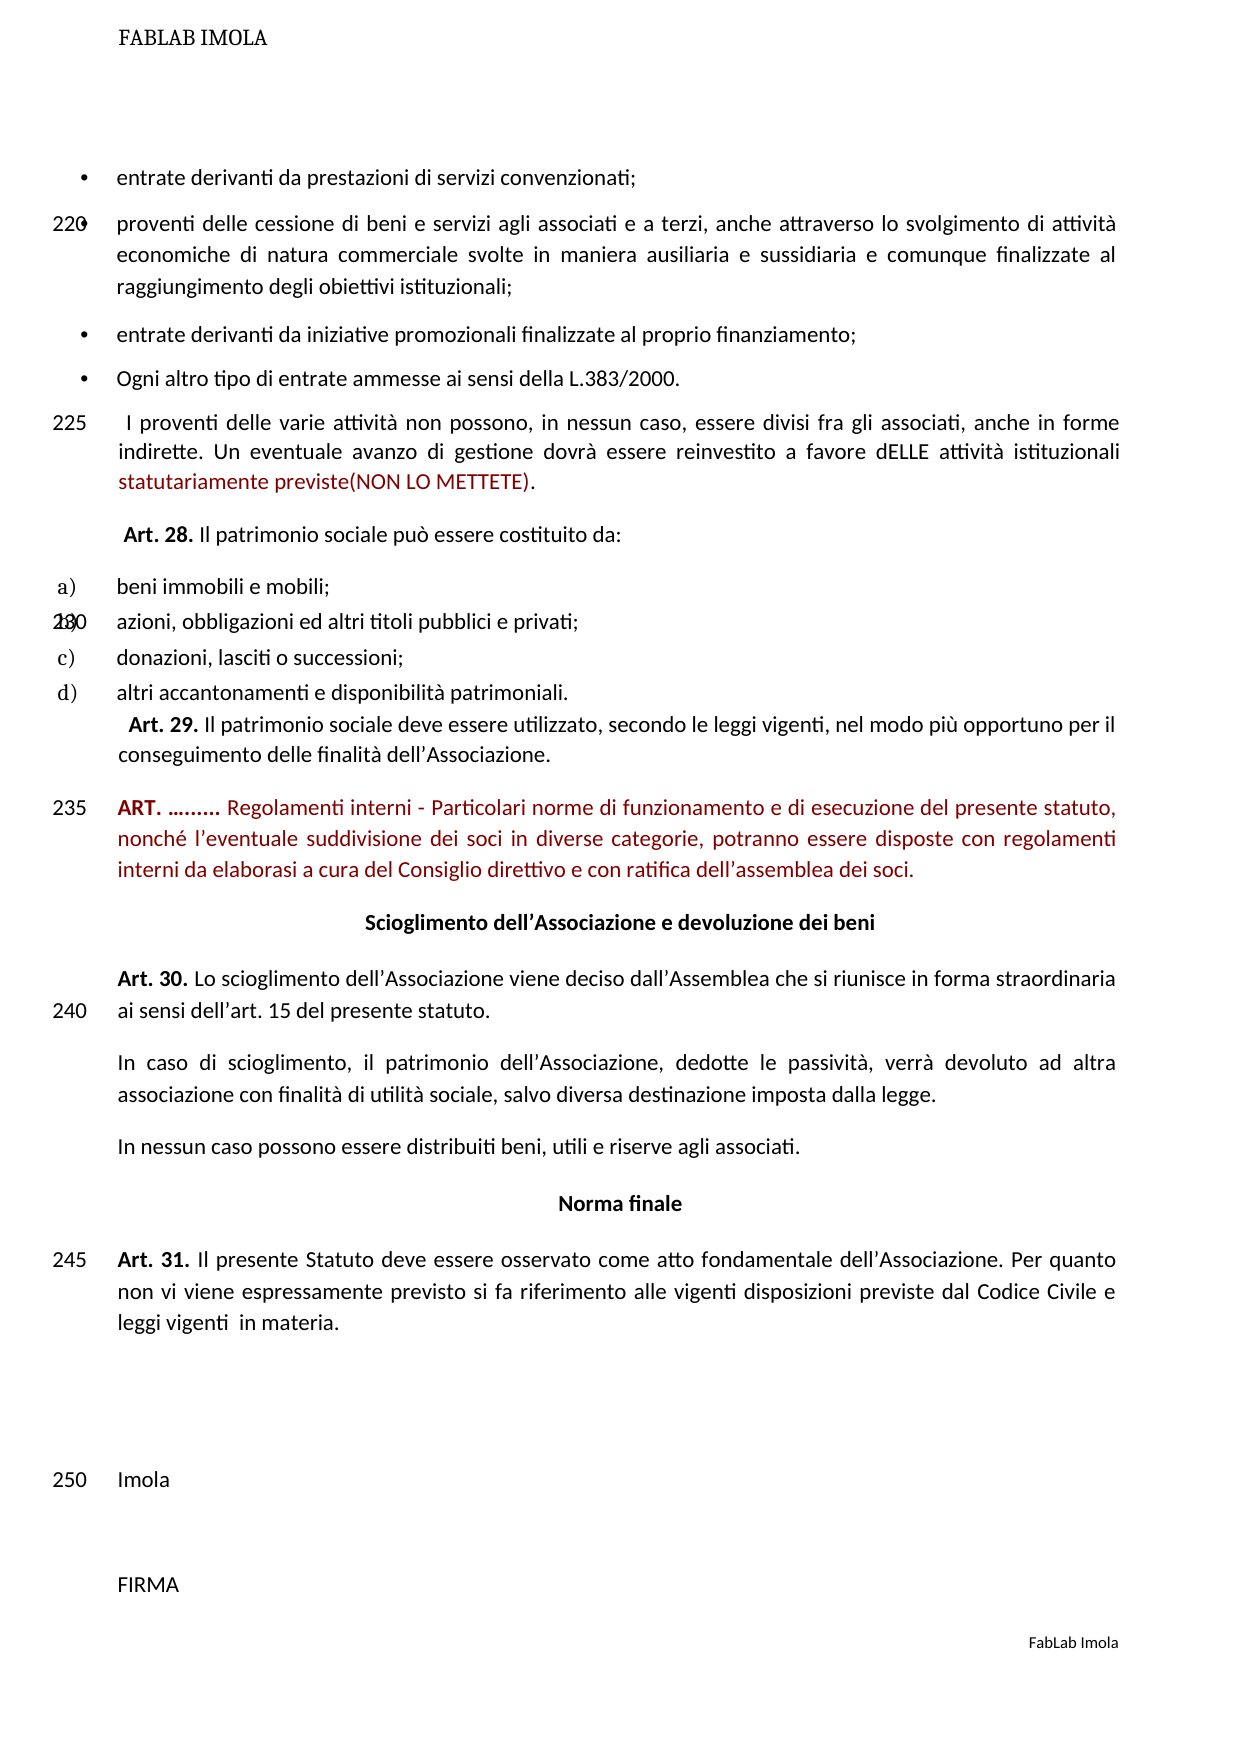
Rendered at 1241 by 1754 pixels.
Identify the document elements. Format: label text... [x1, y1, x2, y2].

text Imola [117, 1466, 1122, 1494]
list Ogni altro tipo di entrate ammesse ai sensi della L.383/2000. [80, 364, 1118, 392]
list beni immobili e mobili; [57, 572, 1118, 600]
text In caso di scioglimento, il patrimonio dell’Associazione, dedotte le passività, verrà devoluto ad altra associazione con finalità di utilità sociale, salvo diversa destinazione imposta dalla legge. [117, 1048, 1118, 1108]
text ART. …...... Regolamenti interni - Particolari norme di funzionamento e di esecuzione del presente statuto, nonché l’eventuale suddivisione dei soci in diverse categorie, potranno essere disposte con regolamenti interni da elaborasi a cura del Consiglio direttivo e con ratifica dell’assemblea dei soci. [117, 793, 1118, 883]
text Art. 30. Lo scioglimento dell’Associazione viene deciso dall’Assemblea che si riunisce in forma straordinaria ai sensi dell’art. 15 del presente statuto. [117, 964, 1118, 1024]
text Norma finale [118, 1189, 1122, 1217]
text Art. 31. Il presente Statuto deve essere osservato come atto fondamentale dell’Associazione. Per quanto non vi viene espressamente previsto si fa riferimento alle vigenti disposizioni previste dal Codice Civile e leggi vigenti in materia. [117, 1246, 1118, 1336]
list entrate derivanti da prestazioni di servizi convenzionati; [80, 163, 1118, 191]
text In nessun caso possono essere distribuiti beni, utili e riserve agli associati. [117, 1132, 1118, 1160]
list proventi delle cessione di beni e servizi agli associati e a terzi, anche attraverso lo svolgimento di attività economiche di natura commerciale svolte in maniera ausiliaria e sussidiaria e comunque finalizzate al raggiungimento degli obiettivi istituzionali; [80, 209, 1118, 300]
text FIRMA [117, 1571, 1122, 1598]
list donazioni, lasciti o successioni; [57, 643, 1118, 671]
text Art. 29. Il patrimonio sociale deve essere utilizzato, secondo le leggi vigenti, nel modo più opportuno per il conseguimento delle finalità dell’Associazione. [118, 711, 1122, 768]
list azioni, obbligazioni ed altri titoli pubblici e privati; [57, 607, 1118, 635]
list altri accantonamenti e disponibilità patrimoniali. [57, 678, 1118, 706]
list entrate derivanti da iniziative promozionali finalizzate al proprio finanziamento; [80, 320, 1118, 348]
text Scioglimento dell’Associazione e devoluzione dei beni [118, 908, 1122, 936]
text I proventi delle varie attività non possono, in nessun caso, essere divisi fra gli associati, anche in forme indirette. Un eventuale avanzo di gestione dovrà essere reinvestito a favore dELLE attività istituzionali statutariamente previste(NON LO METTETE). [118, 408, 1122, 495]
text Art. 28. Il patrimonio sociale può essere costituito da: [118, 520, 1122, 548]
